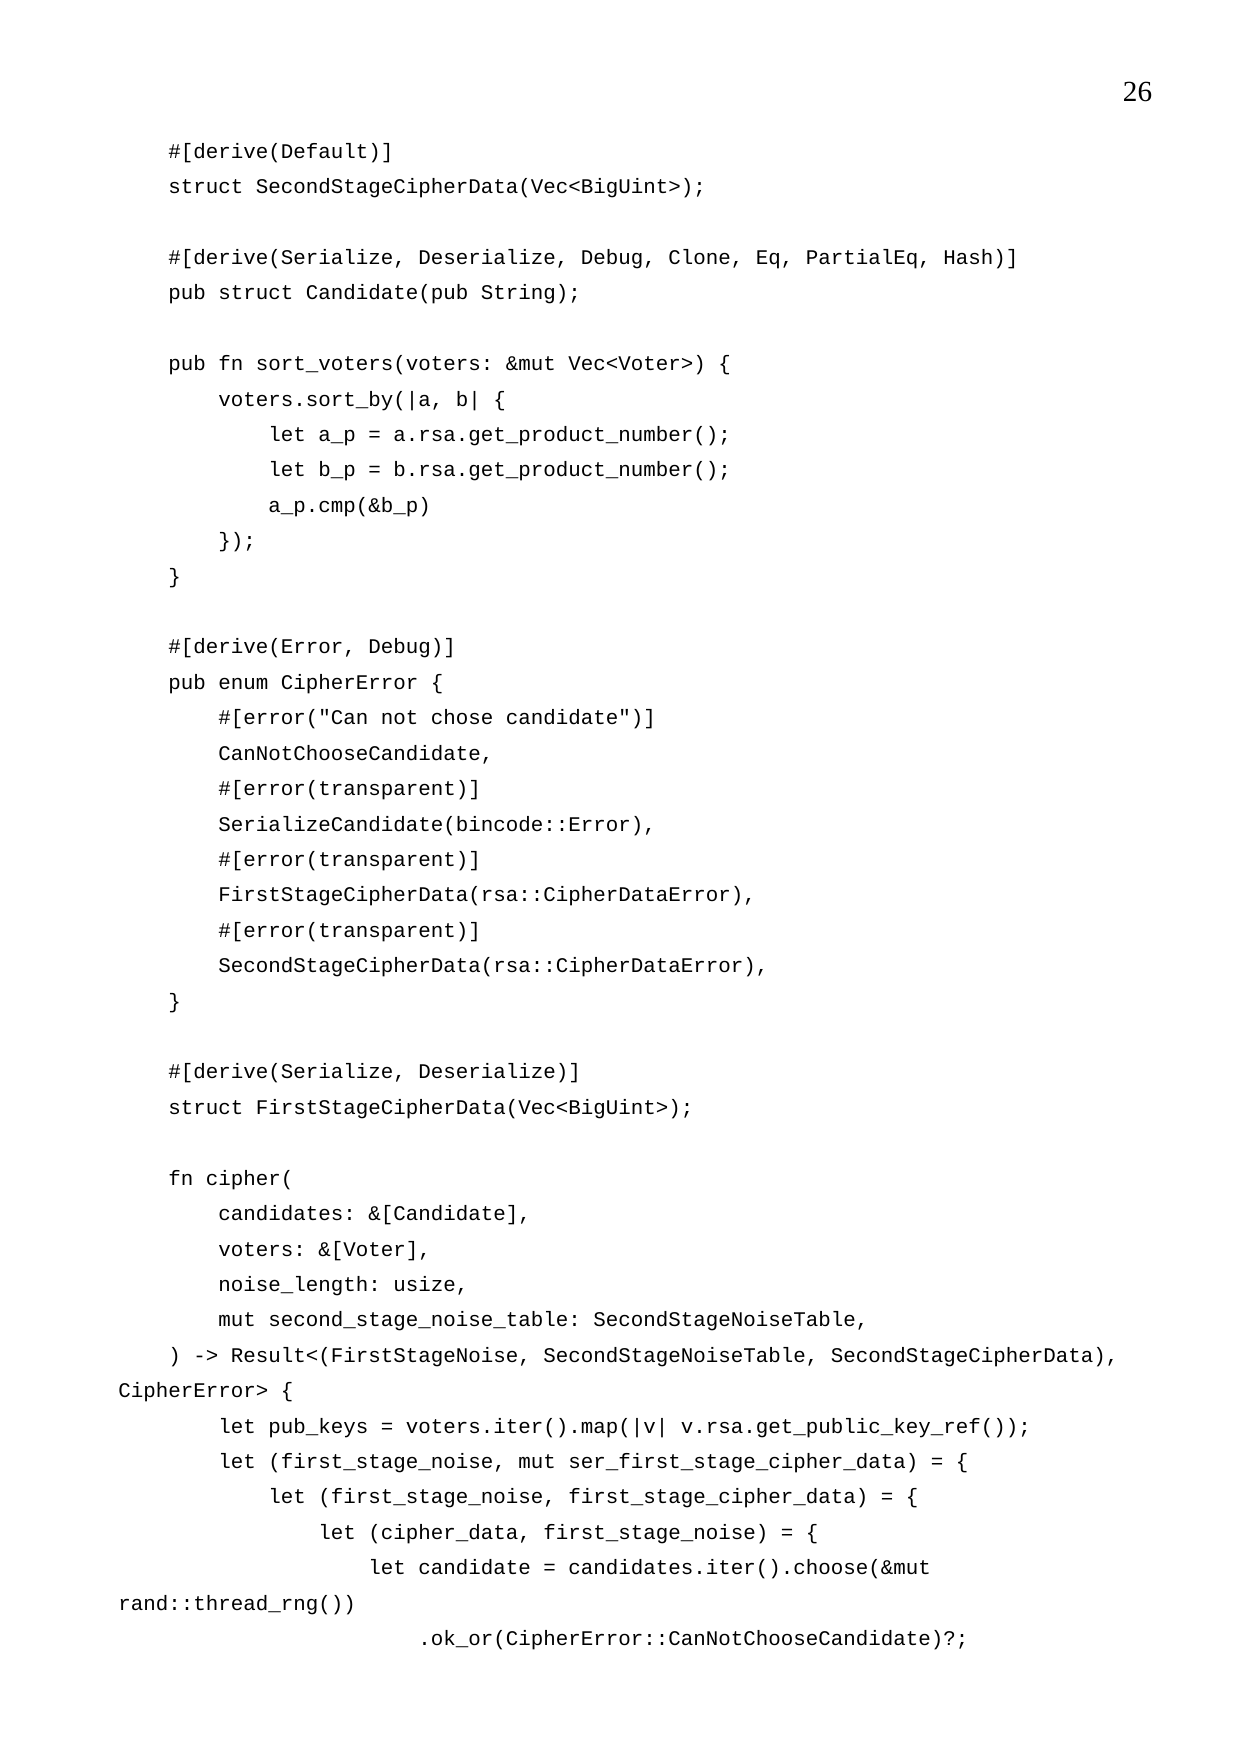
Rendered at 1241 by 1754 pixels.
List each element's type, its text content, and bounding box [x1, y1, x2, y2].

text let candidate = candidates.iter().choose(&mut rand::thread_rng()) [118, 1557, 1122, 1616]
text #[derive(Serialize, Deserialize, Debug, Clone, Eq, PartialEq, Hash)] [118, 247, 1122, 271]
text CanNotChooseCandidate, [118, 743, 1122, 766]
text .ok_or(CipherError::CanNotChooseCandidate)?; [118, 1628, 1122, 1652]
text } [118, 566, 1122, 589]
text let (cipher_data, first_stage_noise) = { [118, 1522, 1122, 1546]
text #[derive(Serialize, Deserialize)] [118, 1061, 1122, 1085]
text FirstStageCipherData(rsa::CipherDataError), [118, 884, 1122, 908]
text voters.sort_by(|a, b| { [118, 388, 1122, 412]
text voters: &[Voter], [118, 1238, 1122, 1262]
text candidates: &[Candidate], [118, 1203, 1122, 1227]
text SerializeCandidate(bincode::Error), [118, 813, 1122, 837]
text pub enum CipherError { [118, 672, 1122, 696]
text fn cipher( [118, 1168, 1122, 1191]
text pub fn sort_voters(voters: &mut Vec<Voter>) { [118, 353, 1122, 377]
text #[derive(Error, Debug)] [118, 636, 1122, 660]
text struct FirstStageCipherData(Vec<BigUint>); [118, 1097, 1122, 1121]
text let (first_stage_noise, first_stage_cipher_data) = { [118, 1486, 1122, 1510]
text #[error("Can not chose candidate")] [118, 707, 1122, 731]
text noise_length: usize, [118, 1274, 1122, 1298]
text #[error(transparent)] [118, 920, 1122, 943]
text struct SecondStageCipherData(Vec<BigUint>); [118, 176, 1122, 200]
text #[derive(Default)] [118, 141, 1122, 164]
text #[error(transparent)] [118, 778, 1122, 802]
text ) -> Result<(FirstStageNoise, SecondStageNoiseTable, SecondStageCipherData), CipherError> { [118, 1345, 1122, 1404]
text #[error(transparent)] [118, 849, 1122, 873]
text let b_p = b.rsa.get_product_number(); [118, 459, 1122, 483]
text let pub_keys = voters.iter().map(|v| v.rsa.get_public_key_ref()); [118, 1416, 1122, 1439]
text SecondStageCipherData(rsa::CipherDataError), [118, 955, 1122, 979]
text let (first_stage_noise, mut ser_first_stage_cipher_data) = { [118, 1451, 1122, 1475]
text let a_p = a.rsa.get_product_number(); [118, 424, 1122, 448]
text }); [118, 530, 1122, 554]
text a_p.cmp(&b_p) [118, 495, 1122, 518]
text mut second_stage_noise_table: SecondStageNoiseTable, [118, 1309, 1122, 1333]
text pub struct Candidate(pub String); [118, 282, 1122, 306]
text } [118, 991, 1122, 1014]
